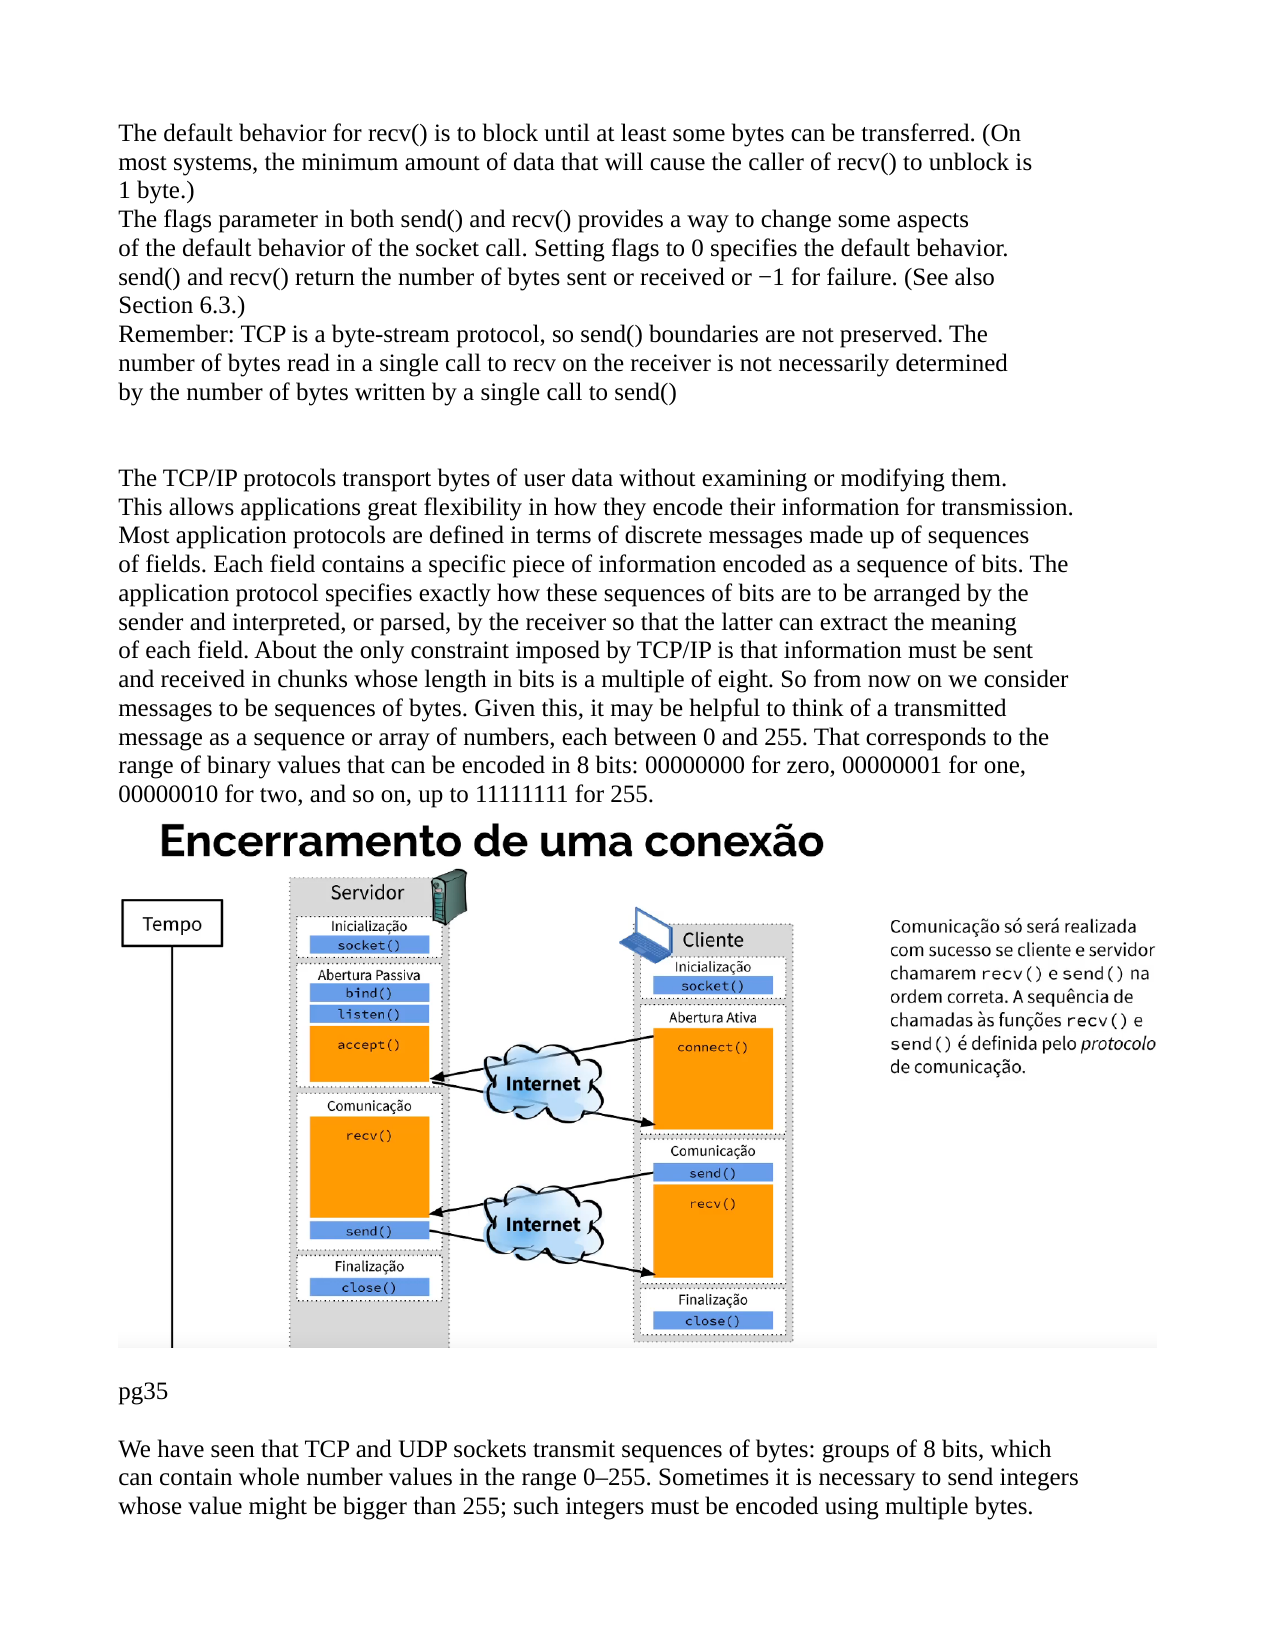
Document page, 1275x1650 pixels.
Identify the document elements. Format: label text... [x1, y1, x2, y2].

text and received in chunks whose length in bits is a multiple of eight. So from now on we consider [118, 664, 1157, 693]
text The flags parameter in both send() and recv() provides a way to change some aspects [118, 204, 1157, 233]
text We have seen that TCP and UDP sockets transmit sequences of bytes: groups of 8 bits, which [118, 1434, 1157, 1462]
text pg35 [118, 1376, 1157, 1405]
text Remember: TCP is a byte-stream protocol, so send() boundaries are not preserved. The [118, 319, 1157, 348]
text of fields. Each field contains a specific piece of information encoded as a sequence of bits. The [118, 549, 1157, 578]
text send() and recv() return the number of bytes sent or received or −1 for failure. (See also [118, 262, 1157, 291]
text whose value might be bigger than 255; such integers must be encoded using multiple bytes. [118, 1491, 1157, 1520]
text sender and interpreted, or parsed, by the receiver so that the latter can extract the meaning [118, 607, 1157, 636]
text messages to be sequences of bytes. Given this, it may be helpful to think of a transmitted [118, 693, 1157, 722]
text 1 byte.) [118, 176, 1157, 204]
picture [118, 808, 1157, 1348]
text range of binary values that can be encoded in 8 bits: 00000000 for zero, 00000001 for one, [118, 751, 1157, 779]
text The TCP/IP protocols transport bytes of user data without examining or modifying them. [118, 463, 1157, 492]
text of each field. About the only constraint imposed by TCP/IP is that information must be sent [118, 636, 1157, 664]
text The default behavior for recv() is to block until at least some bytes can be transferred. (On [118, 118, 1157, 147]
text by the number of bytes written by a single call to send() [118, 377, 1157, 406]
text 00000010 for two, and so on, up to 11111111 for 255. [118, 779, 1157, 808]
text number of bytes read in a single call to recv on the receiver is not necessarily determined [118, 348, 1157, 377]
text application protocol specifies exactly how these sequences of bits are to be arranged by the [118, 578, 1157, 607]
text This allows applications great flexibility in how they encode their information for transmission. [118, 492, 1157, 521]
text of the default behavior of the socket call. Setting flags to 0 specifies the default behavior. [118, 233, 1157, 262]
text most systems, the minimum amount of data that will cause the caller of recv() to unblock is [118, 147, 1157, 176]
text message as a sequence or array of numbers, each between 0 and 255. That corresponds to the [118, 722, 1157, 751]
text Section 6.3.) [118, 291, 1157, 319]
text can contain whole number values in the range 0–255. Sometimes it is necessary to send integers [118, 1462, 1157, 1491]
text Most application protocols are defined in terms of discrete messages made up of sequences [118, 521, 1157, 549]
